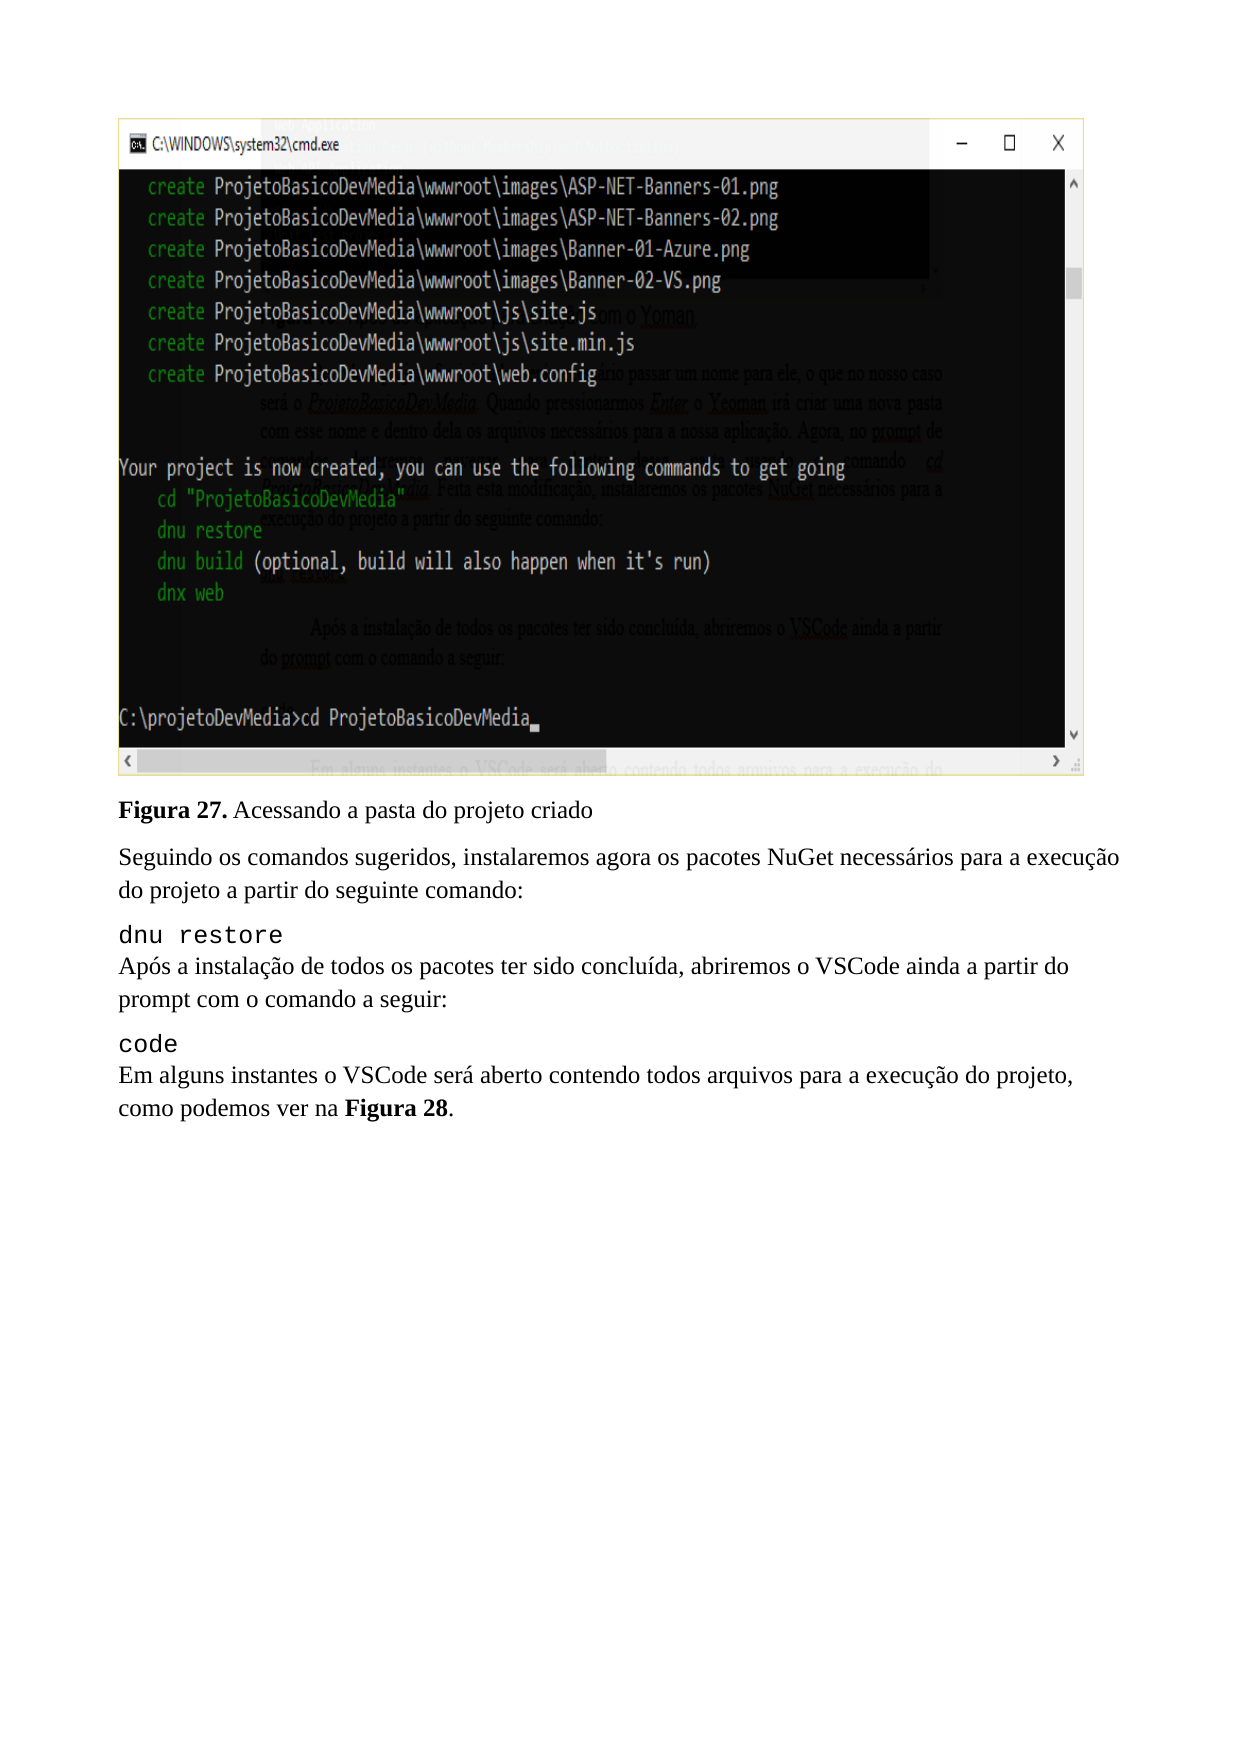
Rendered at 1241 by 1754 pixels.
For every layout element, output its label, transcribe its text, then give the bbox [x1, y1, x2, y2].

picture [118, 118, 1084, 776]
table_header code [118, 1032, 181, 1060]
table_header dnu restore [118, 923, 287, 951]
text Figura 27. Acessando a pasta do projeto criado [118, 795, 1122, 823]
text Seguindo os comandos sugeridos, instalaremos agora os pacotes NuGet necessários para a execução do projeto a partir do seguinte comando: [118, 842, 1122, 904]
text Em alguns instantes o VSCode será aberto contendo todos arquivos para a execução do projeto, como podemos ver na Figura 28. [118, 1060, 1122, 1122]
text Após a instalação de todos os pacotes ter sido concluída, abriremos o VSCode ainda a partir do prompt com o comando a seguir: [118, 951, 1122, 1013]
